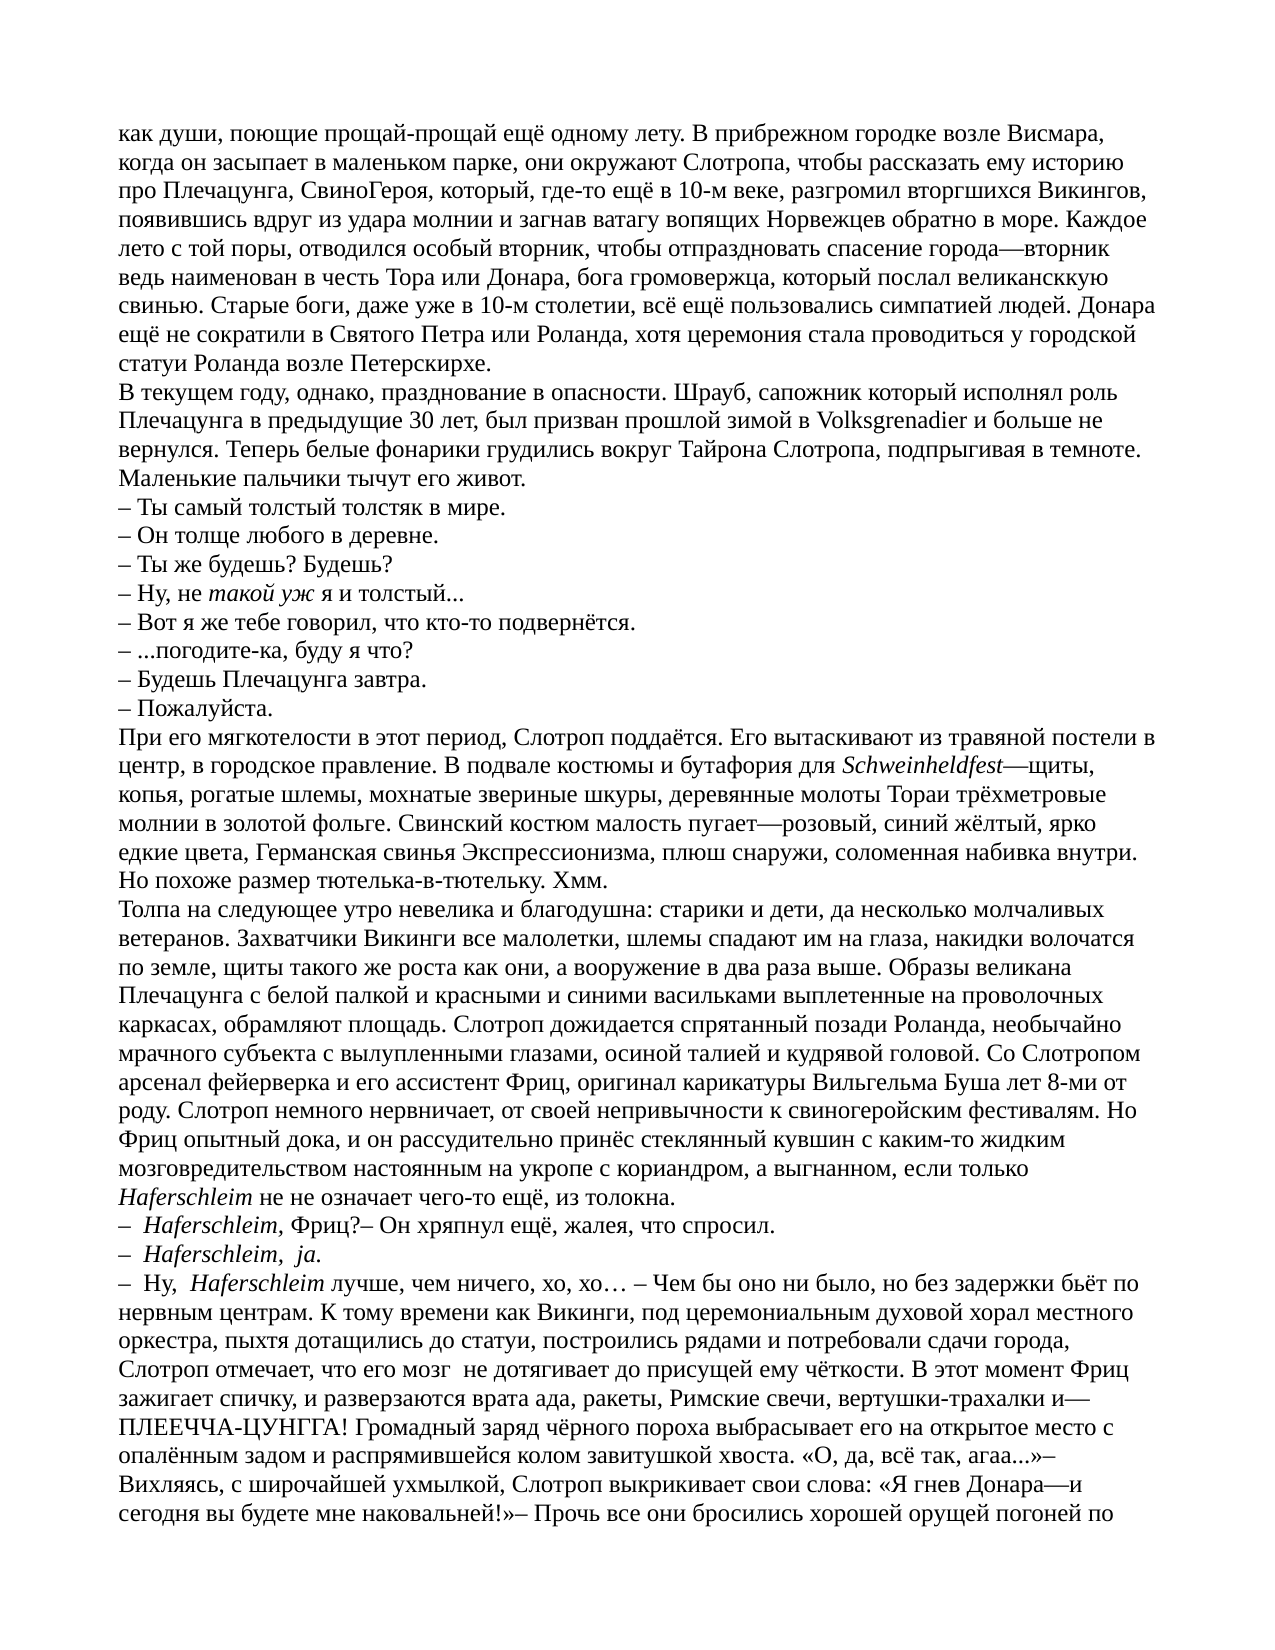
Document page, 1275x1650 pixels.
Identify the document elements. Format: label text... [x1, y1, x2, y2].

text как души, поющие прощай-прощай ещё одному лету. В прибрежном городке возле Висмара, когда он засыпает в маленьком парке, они окружают Слотропа, чтобы рассказать ему историю про Плечацунга, СвиноГероя, который, где-то ещё в 10-м веке, разгромил вторгшихся Викингов, появившись вдруг из удара молнии и загнав ватагу вопящих Норвежцев обратно в море. Каждое лето с той поры, отводился особый вторник, чтобы отпраздновать спасение города—вторник ведь наименован в честь Тора или Донара, бога громовержца, который послал великансккую свинью. Старые боги, даже уже в 10-м столетии, всё ещё пользовались симпатией людей. Донара ещё не сократили в Святого Петра или Роланда, хотя церемония стала проводиться у городской статуи Роланда возле Петерскирхе. [118, 118, 1157, 377]
text – Haferschleim, ja. [118, 1239, 1157, 1268]
text Толпа на следующее утро невелика и благодушна: старики и дети, да несколько молчаливых ветеранов. Захватчики Викинги все малолетки, шлемы спадают им на глаза, накидки волочатся по земле, щиты такого же роста как они, а вооружение в два раза выше. Образы великана Плечацунга с белой палкой и красными и синими васильками выплетенные на проволочных каркасах, обрамляют площадь. Слотроп дожидается спрятанный позади Роланда, необычайно мрачного субъекта с вылупленными глазами, осиной талией и кудрявой головой. Со Слотропом арсенал фейерверка и его ассистент Фриц, оригинал карикатуры Вильгельма Буша лет 8-ми от роду. Слотроп немного нервничает, от своей непривычности к свиногеройским фестивалям. Но Фриц опытный дока, и он рассудительно принёс стеклянный кувшин с каким-то жидким мозговредительством настоянным на укропе с кориандром, а выгнанном, если только Haferschleim не не означает чего-то ещё, из толокна. [118, 894, 1157, 1211]
text В текущем году, однако, празднование в опасности. Шрауб, сапожник который исполнял роль Плечацунга в предыдущие 30 лет, был призван прошлой зимой в Volksgrenadier и больше не вернулся. Теперь белые фонарики грудились вокруг Тайрона Слотропа, подпрыгивая в темноте. Маленькие пальчики тычут его живот. [118, 377, 1157, 492]
text – Вот я же тебе говорил, что кто-то подвернётся. [118, 607, 1157, 636]
text – Haferschleim, Фриц?– Он хряпнул ещё, жалея, что спросил. [118, 1211, 1157, 1239]
text – Он толще любого в деревне. [118, 521, 1157, 549]
text – Ну, Haferschleim лучше, чем ничего, хо, хо… – Чем бы оно ни было, но без задержки бьёт по нервным центрам. К тому времени как Викинги, под церемониальным духовой хорал местного оркестра, пыхтя дотащились до статуи, построились рядами и потребовали сдачи города, Слотроп отмечает, что его мозг не дотягивает до присущей ему чёткости. В этот момент Фриц зажигает спичку, и разверзаются врата ада, ракеты, Римские свечи, вертушки-трахалки и—ПЛЕЕЧЧА-ЦУНГГА! Громадный заряд чёрного пороха выбрасывает его на открытое место с опалённым задом и распрямившейся колом завитушкой хвоста. «О, да, всё так, агаа...»– Вихляясь, с широчайшей ухмылкой, Слотроп выкрикивает свои слова: «Я гнев Донара—и сегодня вы будете мне наковальней!»– Прочь все они бросились хорошей орущей погоней по [118, 1268, 1157, 1527]
text – Ты же будешь? Будешь? [118, 549, 1157, 578]
text – Пожалуйста. [118, 693, 1157, 722]
text – Ты самый толстый толстяк в мире. [118, 492, 1157, 521]
text – ...погодите-ка, буду я что? [118, 636, 1157, 664]
text – Будешь Плечацунга завтра. [118, 664, 1157, 693]
text – Ну, не такой уж я и толстый... [118, 578, 1157, 607]
text При его мягкотелости в этот период, Слотроп поддаётся. Его вытаскивают из травяной постели в центр, в городское правление. В подвале костюмы и бутафория для Schweinheldfest—щиты, копья, рогатые шлемы, мохнатые звериные шкуры, деревянные молоты Тораи трёхметровые молнии в золотой фольге. Свинский костюм малость пугает—розовый, синий жёлтый, ярко едкие цвета, Германская свинья Экспрессионизма, плюш снаружи, соломенная набивка внутри. Но похоже размер тютелька-в-тютельку. Хмм. [118, 722, 1157, 894]
